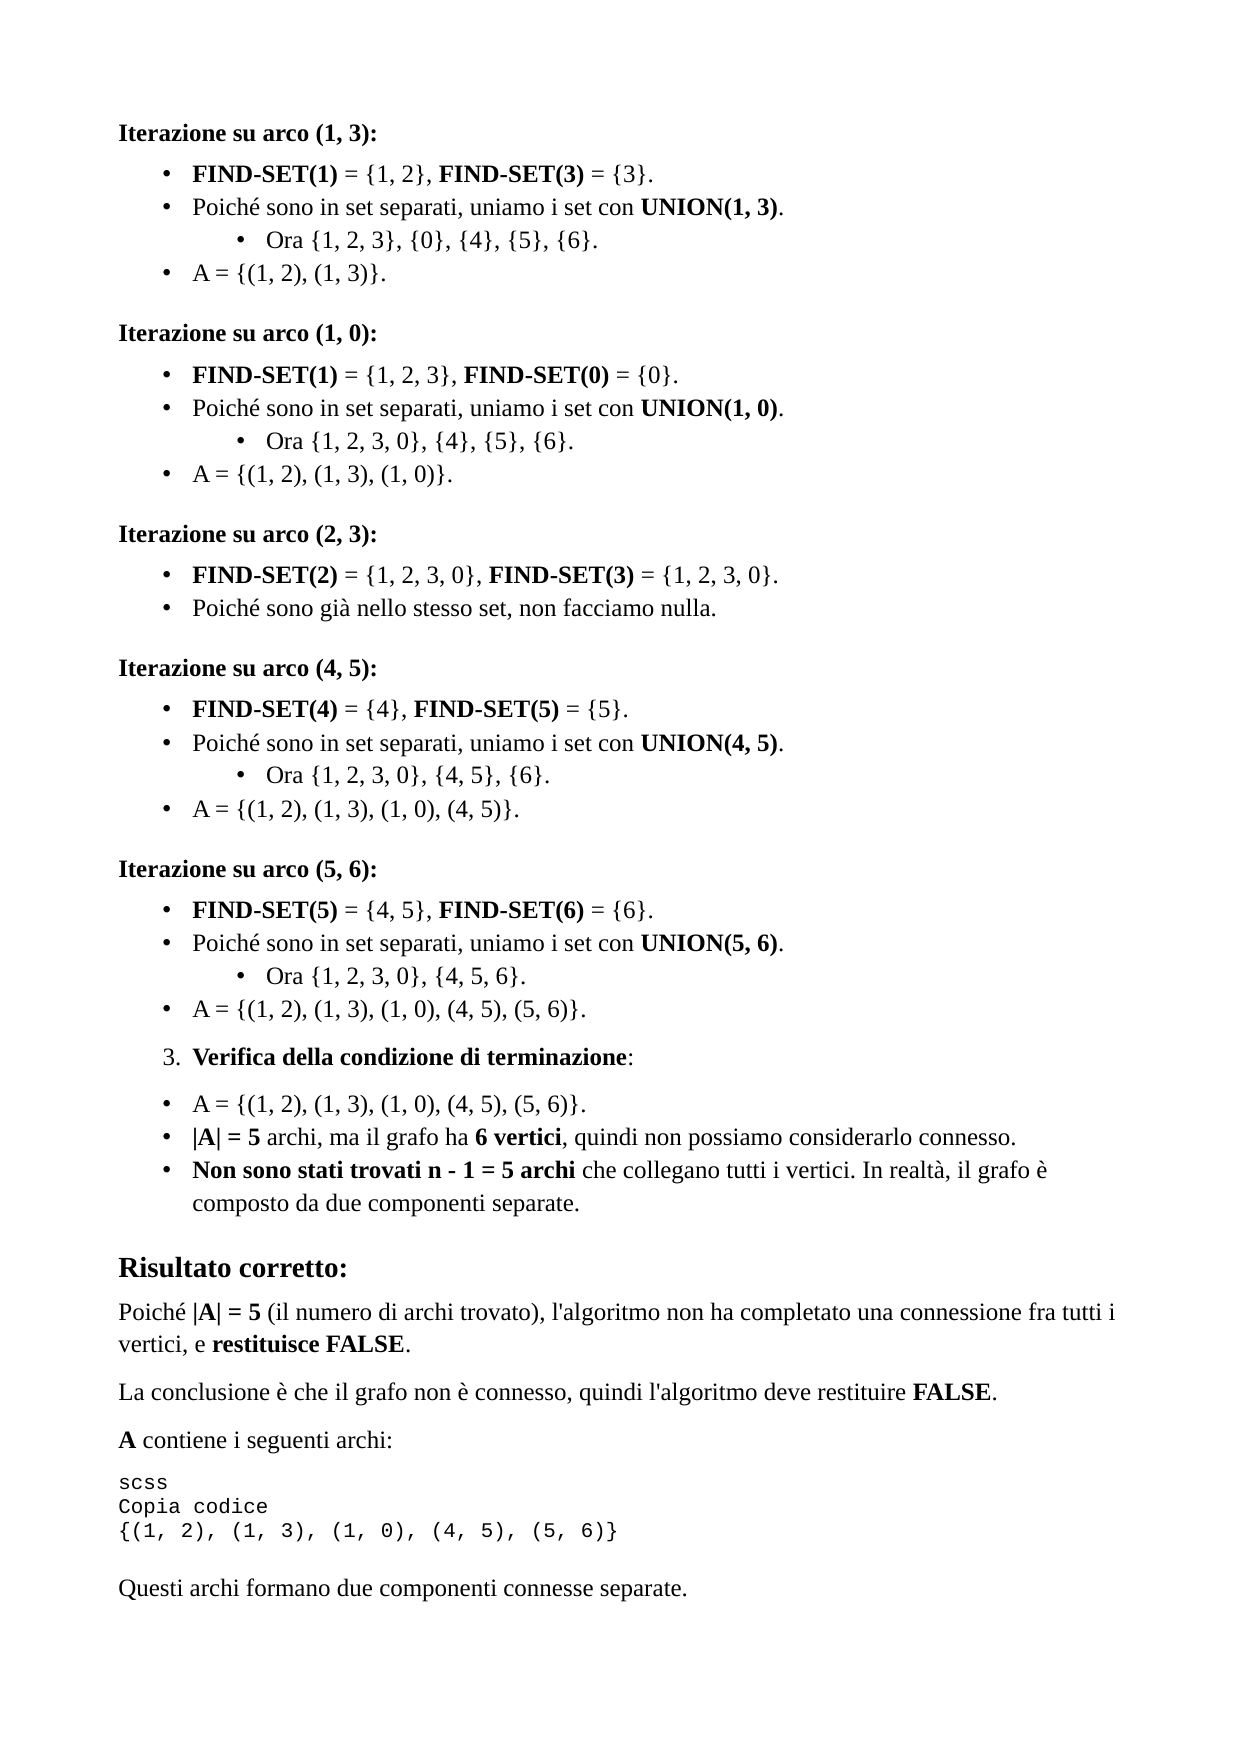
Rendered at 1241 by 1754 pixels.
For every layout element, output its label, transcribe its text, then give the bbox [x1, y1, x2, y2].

subtitle Risultato corretto: [118, 1251, 1122, 1284]
list Poiché sono in set separati, uniamo i set con UNION(1, 0). [162, 393, 1122, 422]
list Poiché sono in set separati, uniamo i set con UNION(5, 6). [162, 928, 1122, 957]
list Ora {1, 2, 3}, {0}, {4}, {5}, {6}. [236, 225, 1122, 254]
subtitle Iterazione su arco (4, 5): [118, 653, 1122, 682]
list A = {(1, 2), (1, 3), (1, 0), (4, 5)}. [162, 794, 1122, 822]
list FIND-SET(4) = {4}, FIND-SET(5) = {5}. [162, 694, 1122, 723]
list Poiché sono già nello stesso set, non facciamo nulla. [162, 593, 1122, 622]
list Poiché sono in set separati, uniamo i set con UNION(1, 3). [162, 192, 1122, 221]
list FIND-SET(1) = {1, 2}, FIND-SET(3) = {3}. [162, 159, 1122, 188]
subtitle Iterazione su arco (1, 3): [118, 118, 1122, 147]
subtitle Iterazione su arco (1, 0): [118, 318, 1122, 347]
list |A| = 5 archi, ma il grafo ha 6 vertici, quindi non possiamo considerarlo connesso. [162, 1122, 1122, 1151]
subtitle Iterazione su arco (2, 3): [118, 519, 1122, 548]
text {(1, 2), (1, 3), (1, 0), (4, 5), (5, 6)} [118, 1520, 1122, 1543]
list FIND-SET(2) = {1, 2, 3, 0}, FIND-SET(3) = {1, 2, 3, 0}. [162, 560, 1122, 589]
text scss [118, 1472, 1122, 1496]
text La conclusione è che il grafo non è connesso, quindi l'algoritmo deve restituire FALSE. [118, 1377, 1122, 1406]
text A contiene i seguenti archi: [118, 1425, 1122, 1453]
list FIND-SET(1) = {1, 2, 3}, FIND-SET(0) = {0}. [162, 360, 1122, 388]
list FIND-SET(5) = {4, 5}, FIND-SET(6) = {6}. [162, 895, 1122, 924]
list Verifica della condizione di terminazione: [162, 1042, 1122, 1070]
list Ora {1, 2, 3, 0}, {4}, {5}, {6}. [236, 426, 1122, 454]
text Poiché |A| = 5 (il numero di archi trovato), l'algoritmo non ha completato una connessione fra tutti i vertici, e restituisce FALSE. [118, 1297, 1122, 1358]
list A = {(1, 2), (1, 3)}. [162, 258, 1122, 287]
list Non sono stati trovati n - 1 = 5 archi che collegano tutti i vertici. In realtà, il grafo è composto da due componenti separate. [162, 1155, 1122, 1217]
list A = {(1, 2), (1, 3), (1, 0), (4, 5), (5, 6)}. [162, 994, 1122, 1023]
list A = {(1, 2), (1, 3), (1, 0)}. [162, 459, 1122, 488]
list Ora {1, 2, 3, 0}, {4, 5, 6}. [236, 961, 1122, 990]
subtitle Iterazione su arco (5, 6): [118, 854, 1122, 882]
text Questi archi formano due componenti connesse separate. [118, 1573, 1122, 1602]
list Poiché sono in set separati, uniamo i set con UNION(4, 5). [162, 728, 1122, 756]
text Copia codice [118, 1496, 1122, 1520]
list Ora {1, 2, 3, 0}, {4, 5}, {6}. [236, 761, 1122, 789]
list A = {(1, 2), (1, 3), (1, 0), (4, 5), (5, 6)}. [162, 1089, 1122, 1118]
